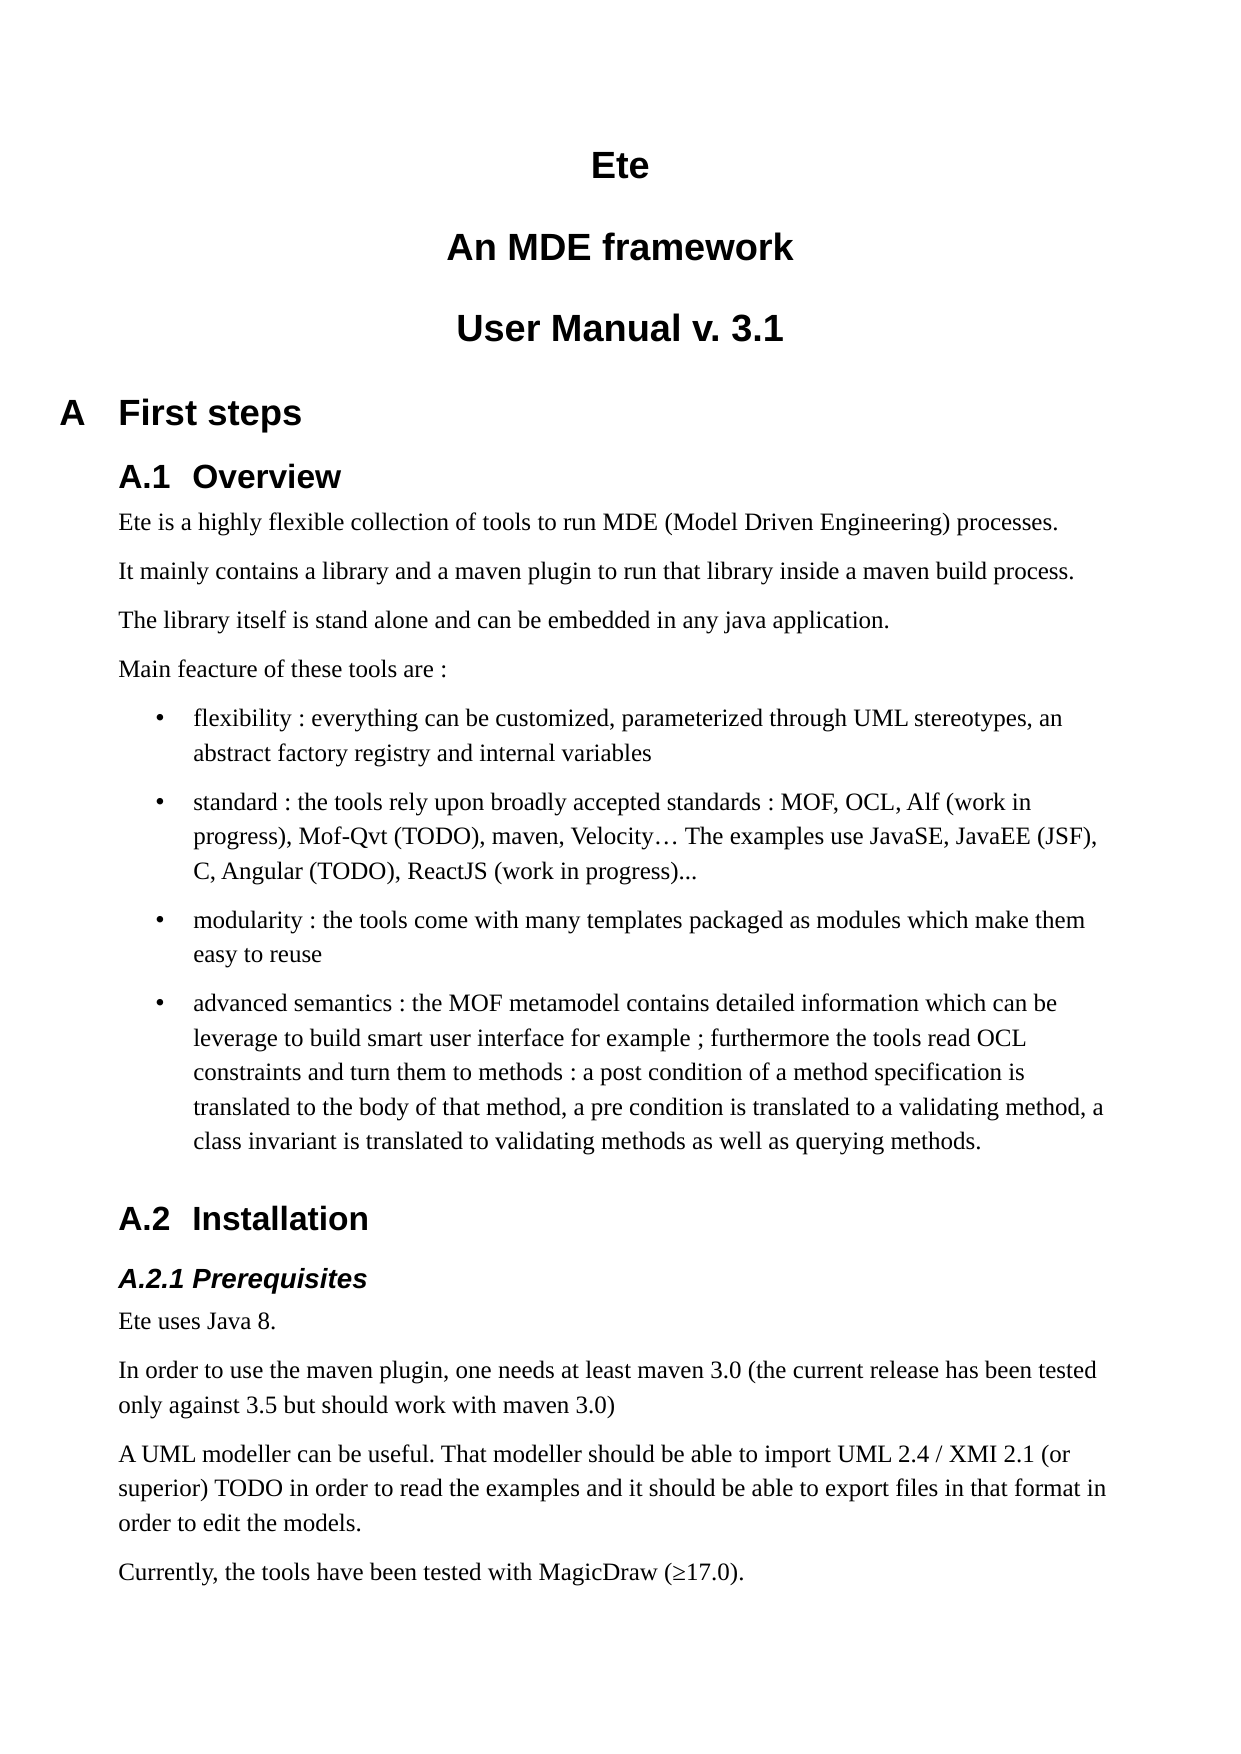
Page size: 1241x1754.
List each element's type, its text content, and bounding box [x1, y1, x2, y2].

subtitle Installation [118, 1199, 1122, 1238]
subtitle Overview [118, 457, 1122, 495]
list advanced semantics : the MOF metamodel contains detailed information which can be leverage to build smart user interface for example ; furthermore the tools read OCL constraints and turn them to methods : a post condition of a method specification is translated to the body of that method, a pre condition is translated to a validating method, a class invariant is translated to validating methods as well as querying methods. [156, 988, 1122, 1155]
text Main feacture of these tools are : [118, 654, 1122, 683]
text Ete is a highly flexible collection of tools to run MDE (Model Driven Engineering) processes. [118, 507, 1122, 536]
text In order to use the maven plugin, one needs at least maven 3.0 (the current release has been tested only against 3.5 but should work with maven 3.0) [118, 1355, 1122, 1419]
list modularity : the tools come with many templates packaged as modules which make them easy to reuse [156, 905, 1122, 968]
text A UML modeller can be useful. That modeller should be able to import UML 2.4 / XMI 2.1 (or superior) TODO in order to read the examples and it should be able to export files in that format in order to edit the models. [118, 1439, 1122, 1537]
subtitle First steps [59, 391, 1122, 433]
list standard : the tools rely upon broadly accepted standards : MOF, OCL, Alf (work in progress), Mof-Qvt (TODO), maven, Velocity… The examples use JavaSE, JavaEE (JSF), C, Angular (TODO), ReactJS (work in progress)... [156, 787, 1122, 884]
subtitle Prerequisites [118, 1262, 1122, 1294]
text It mainly contains a library and a maven plugin to run that library inside a maven build process. [118, 556, 1122, 585]
text Currently, the tools have been tested with MagicDraw (≥17.0). [118, 1557, 1122, 1586]
subtitle An MDE framework [118, 224, 1122, 268]
subtitle Ete [118, 143, 1122, 187]
list flexibility : everything can be customized, parameterized through UML stereotypes, an abstract factory registry and internal variables [156, 703, 1122, 767]
text The library itself is stand alone and can be embedded in any java application. [118, 605, 1122, 634]
text Ete uses Java 8. [118, 1306, 1122, 1335]
subtitle User Manual v. 3.1 [118, 305, 1122, 349]
